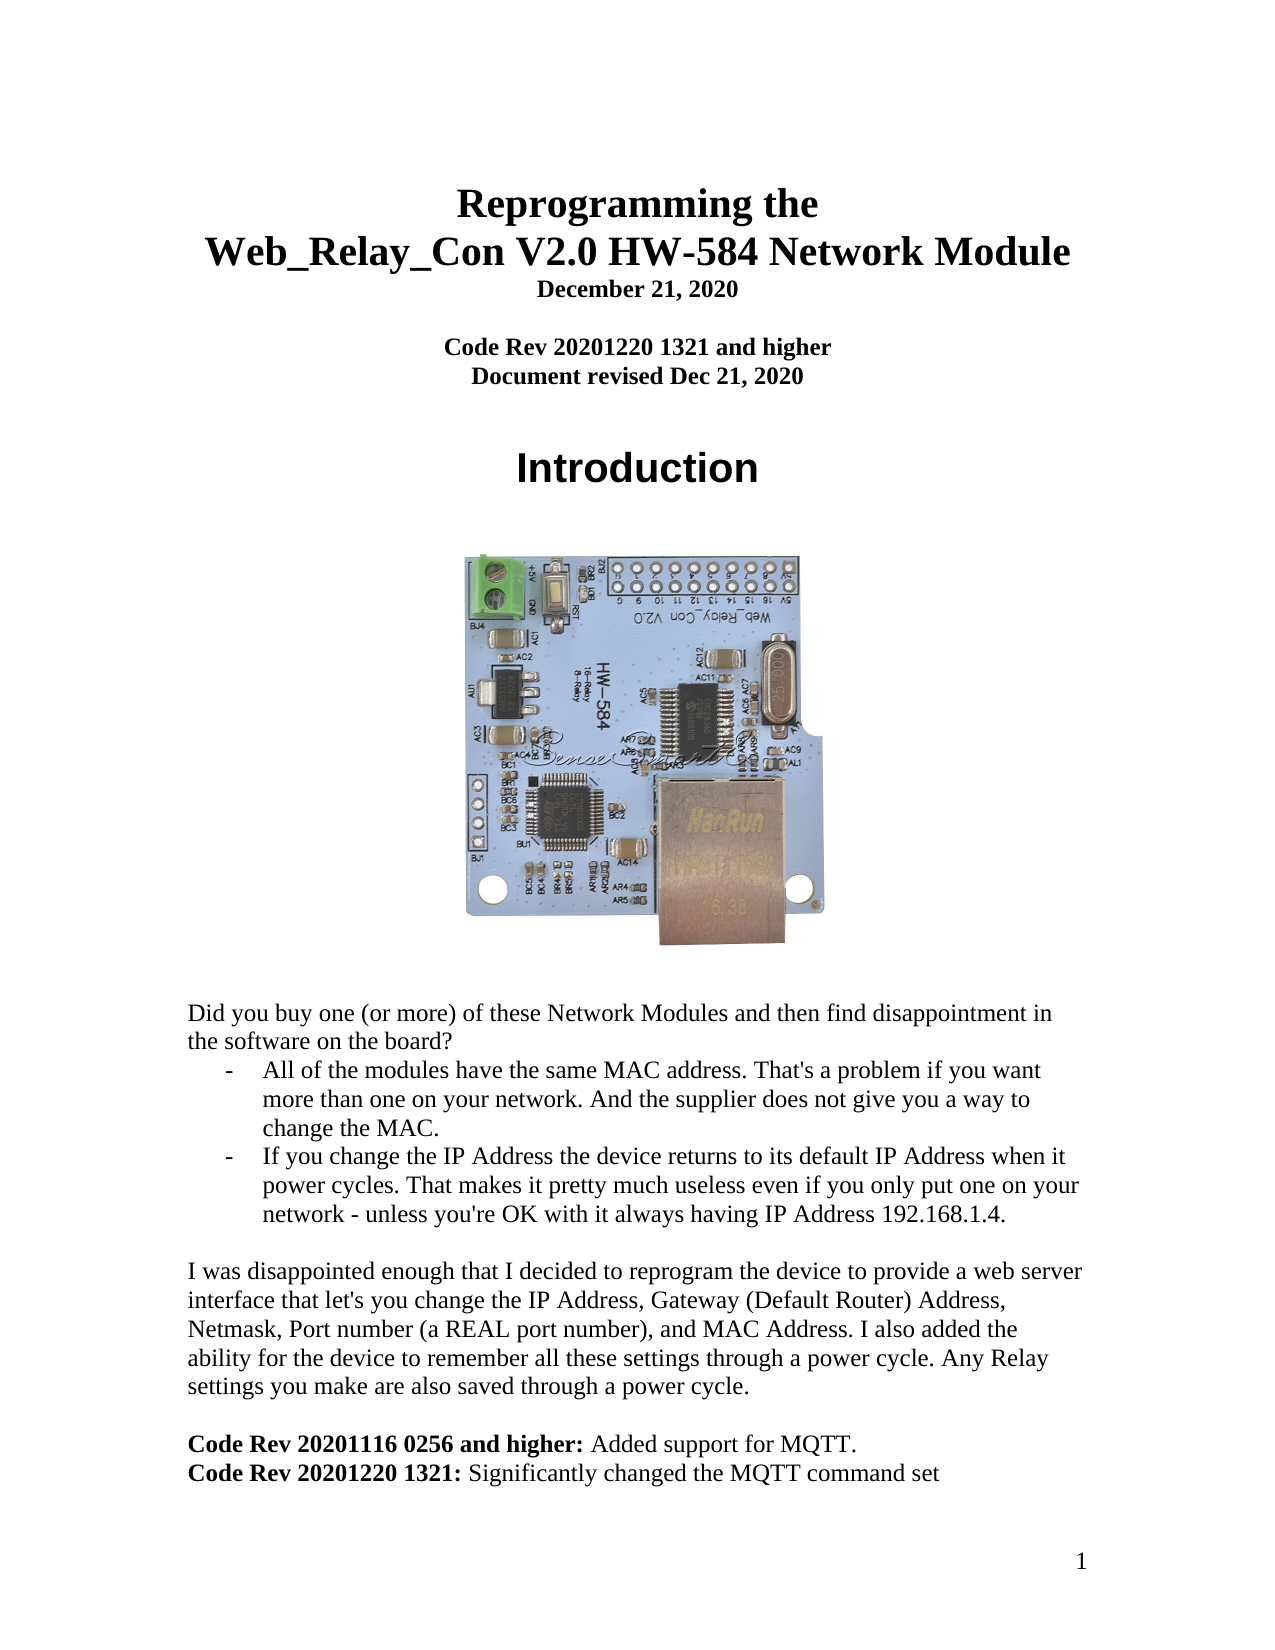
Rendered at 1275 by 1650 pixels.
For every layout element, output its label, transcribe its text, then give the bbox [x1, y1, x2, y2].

text Code Rev 20201220 1321: Significantly changed the MQTT command set [187, 1458, 1087, 1486]
text Web_Relay_Con V2.0 HW-584 Network Module [187, 227, 1087, 274]
picture [387, 497, 888, 998]
text Code Rev 20201116 0256 and higher: Added support for MQTT. [187, 1429, 1087, 1458]
list If you change the IP Address the device returns to its default IP Address when it power cycles. That makes it pretty much useless even if you only put one on your network - unless you're OK with it always having IP Address 192.168.1.4. [225, 1141, 1087, 1228]
text Reprogramming the [187, 179, 1087, 227]
subtitle Introduction [187, 443, 1087, 491]
text I was disappointed enough that I decided to reprogram the device to provide a web server interface that let's you change the IP Address, Gateway (Default Router) Address, Netmask, Port number (a REAL port number), and MAC Address. I also added the ability for the device to remember all these settings through a power cycle. Any Relay settings you make are also saved through a power cycle. [187, 1256, 1087, 1400]
text December 21, 2020 [187, 274, 1087, 303]
list All of the modules have the same MAC address. That's a problem if you want more than one on your network. And the supplier does not give you a way to change the MAC. [225, 1055, 1087, 1141]
text Document revised Dec 21, 2020 [187, 361, 1087, 389]
text Did you buy one (or more) of these Network Modules and then find disappointment in the software on the board? [187, 998, 1087, 1055]
text Code Rev 20201220 1321 and higher [187, 332, 1087, 361]
